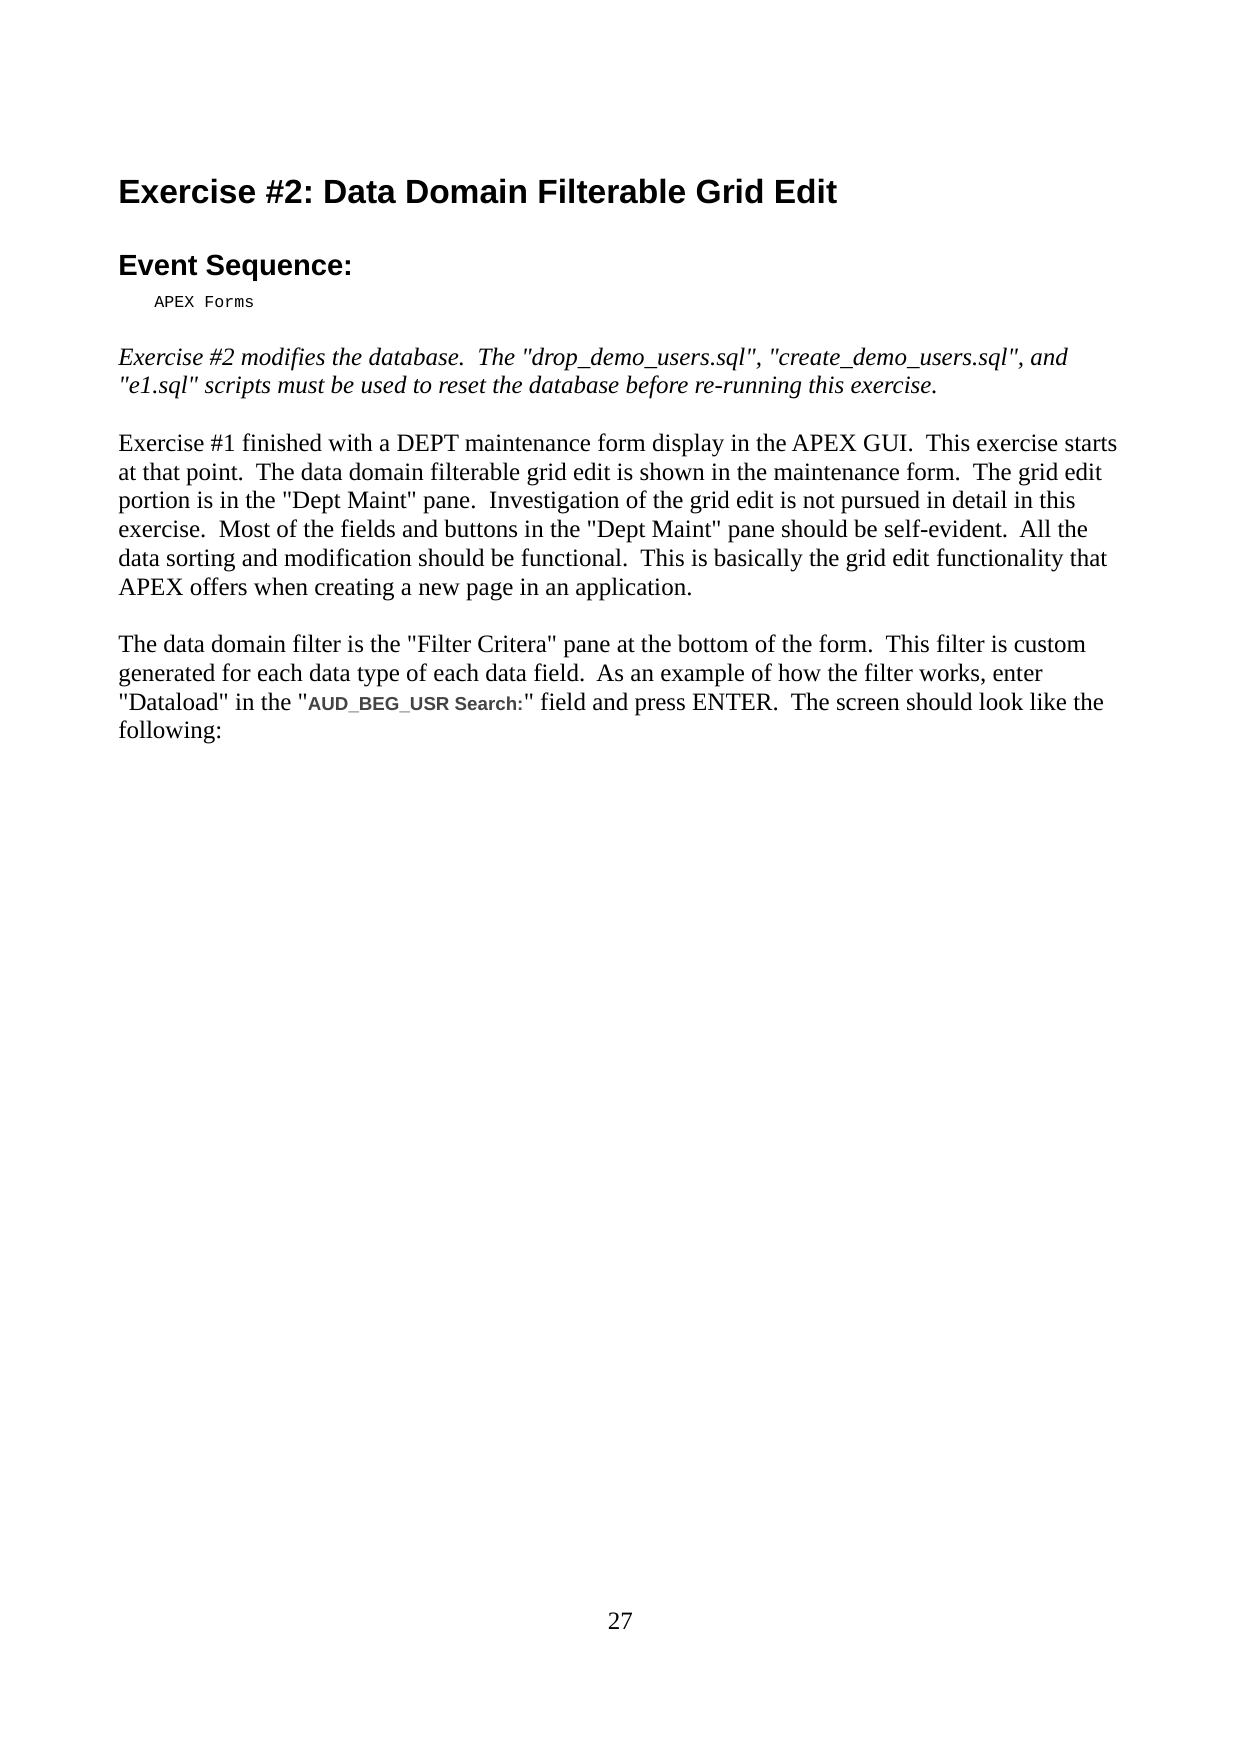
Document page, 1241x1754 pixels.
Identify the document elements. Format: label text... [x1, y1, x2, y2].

text Exercise #1 finished with a DEPT maintenance form display in the APEX GUI. This exercise starts at that point. The data domain filterable grid edit is shown in the maintenance form. The grid edit portion is in the "Dept Maint" pane. Investigation of the grid edit is not pursued in detail in this exercise. Most of the fields and buttons in the "Dept Maint" pane should be self-evident. All the data sorting and modification should be functional. This is basically the grid edit functionality that APEX offers when creating a new page in an application. [118, 428, 1122, 600]
text APEX Forms [154, 294, 1086, 313]
subtitle Event Sequence: [118, 248, 1122, 282]
text Exercise #2 modifies the database. The "drop_demo_users.sql", "create_demo_users.sql", and "e1.sql" scripts must be used to reset the database before re-running this exercise. [118, 342, 1122, 399]
text The data domain filter is the "Filter Critera" pane at the bottom of the form. This filter is custom generated for each data type of each data field. As an example of how the filter works, enter "Dataload" in the "AUD_BEG_USR Search:" field and press ENTER. The screen should look like the following: [118, 629, 1122, 744]
subtitle Exercise #2: Data Domain Filterable Grid Edit [118, 172, 1122, 211]
